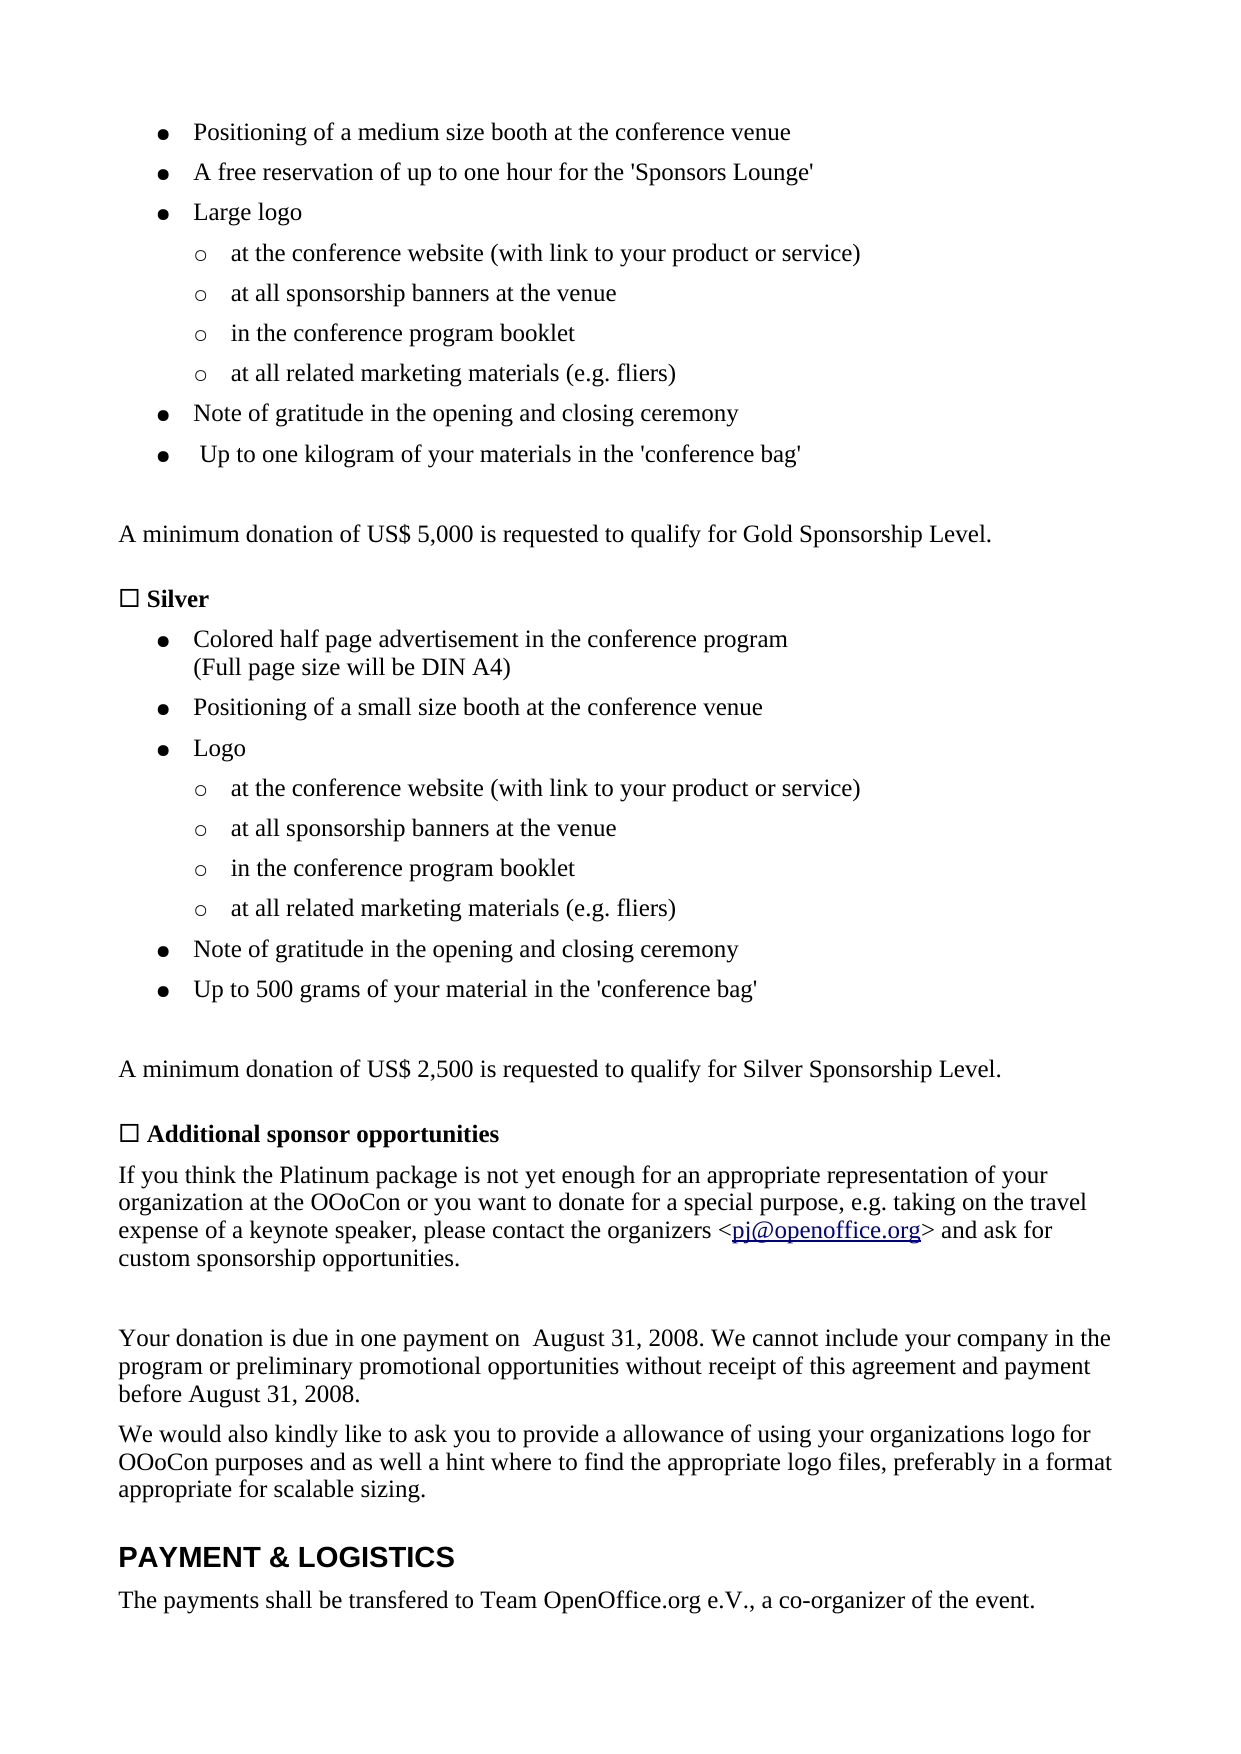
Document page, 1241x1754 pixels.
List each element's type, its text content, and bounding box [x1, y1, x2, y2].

list Note of gratitude in the opening and closing ceremony [156, 399, 1122, 427]
text If you think the Platinum package is not yet enough for an appropriate representation of your organization at the OOoCon or you want to donate for a special purpose, e.g. taking on the travel expense of a keynote speaker, please contact the organizers <pj@openoffice.org> and ask for custom sponsorship opportunities. [118, 1161, 1122, 1272]
list Colored half page advertisement in the conference program (Full page size will be DIN A4) [156, 626, 1122, 681]
list Up to one kilogram of your materials in the 'conference bag' [156, 440, 1122, 467]
text The payments shall be transfered to Team OpenOffice.org e.V., a co-organizer of the event. [118, 1586, 1122, 1613]
list at all related marketing materials (e.g. fliers) [193, 894, 1122, 922]
list Logo [156, 734, 1122, 761]
list at the conference website (with link to your product or service) [193, 774, 1122, 802]
text A minimum donation of US$ 5,000 is requested to qualify for Gold Sponsorship Level. [118, 520, 1122, 548]
subtitle  Additional sponsor opportunities [118, 1121, 1122, 1148]
list Note of gratitude in the opening and closing ceremony [156, 935, 1122, 962]
list Positioning of a medium size booth at the conference venue [156, 118, 1122, 146]
list at the conference website (with link to your product or service) [193, 239, 1122, 266]
list at all sponsorship banners at the venue [193, 279, 1122, 307]
subtitle PAYMENT & LOGISTICS [118, 1541, 1122, 1573]
text A minimum donation of US$ 2,500 is requested to qualify for Silver Sponsorship Level. [118, 1055, 1122, 1083]
list in the conference program booklet [193, 854, 1122, 882]
list in the conference program booklet [193, 319, 1122, 347]
text We would also kindly like to ask you to provide a allowance of using your organizations logo for OOoCon purposes and as well a hint where to find the appropriate logo files, preferably in a format appropriate for scalable sizing. [118, 1420, 1122, 1503]
subtitle  Silver [118, 585, 1122, 613]
list at all sponsorship banners at the venue [193, 814, 1122, 842]
list at all related marketing materials (e.g. fliers) [193, 359, 1122, 387]
list Large logo [156, 198, 1122, 226]
list A free reservation of up to one hour for the 'Sponsors Lounge' [156, 158, 1122, 186]
text Your donation is due in one payment on August 31, 2008. We cannot include your company in the program or preliminary promotional opportunities without receipt of this agreement and payment before August 31, 2008. [118, 1324, 1122, 1407]
list Positioning of a small size booth at the conference venue [156, 693, 1122, 721]
list Up to 500 grams of your material in the 'conference bag' [156, 975, 1122, 1003]
